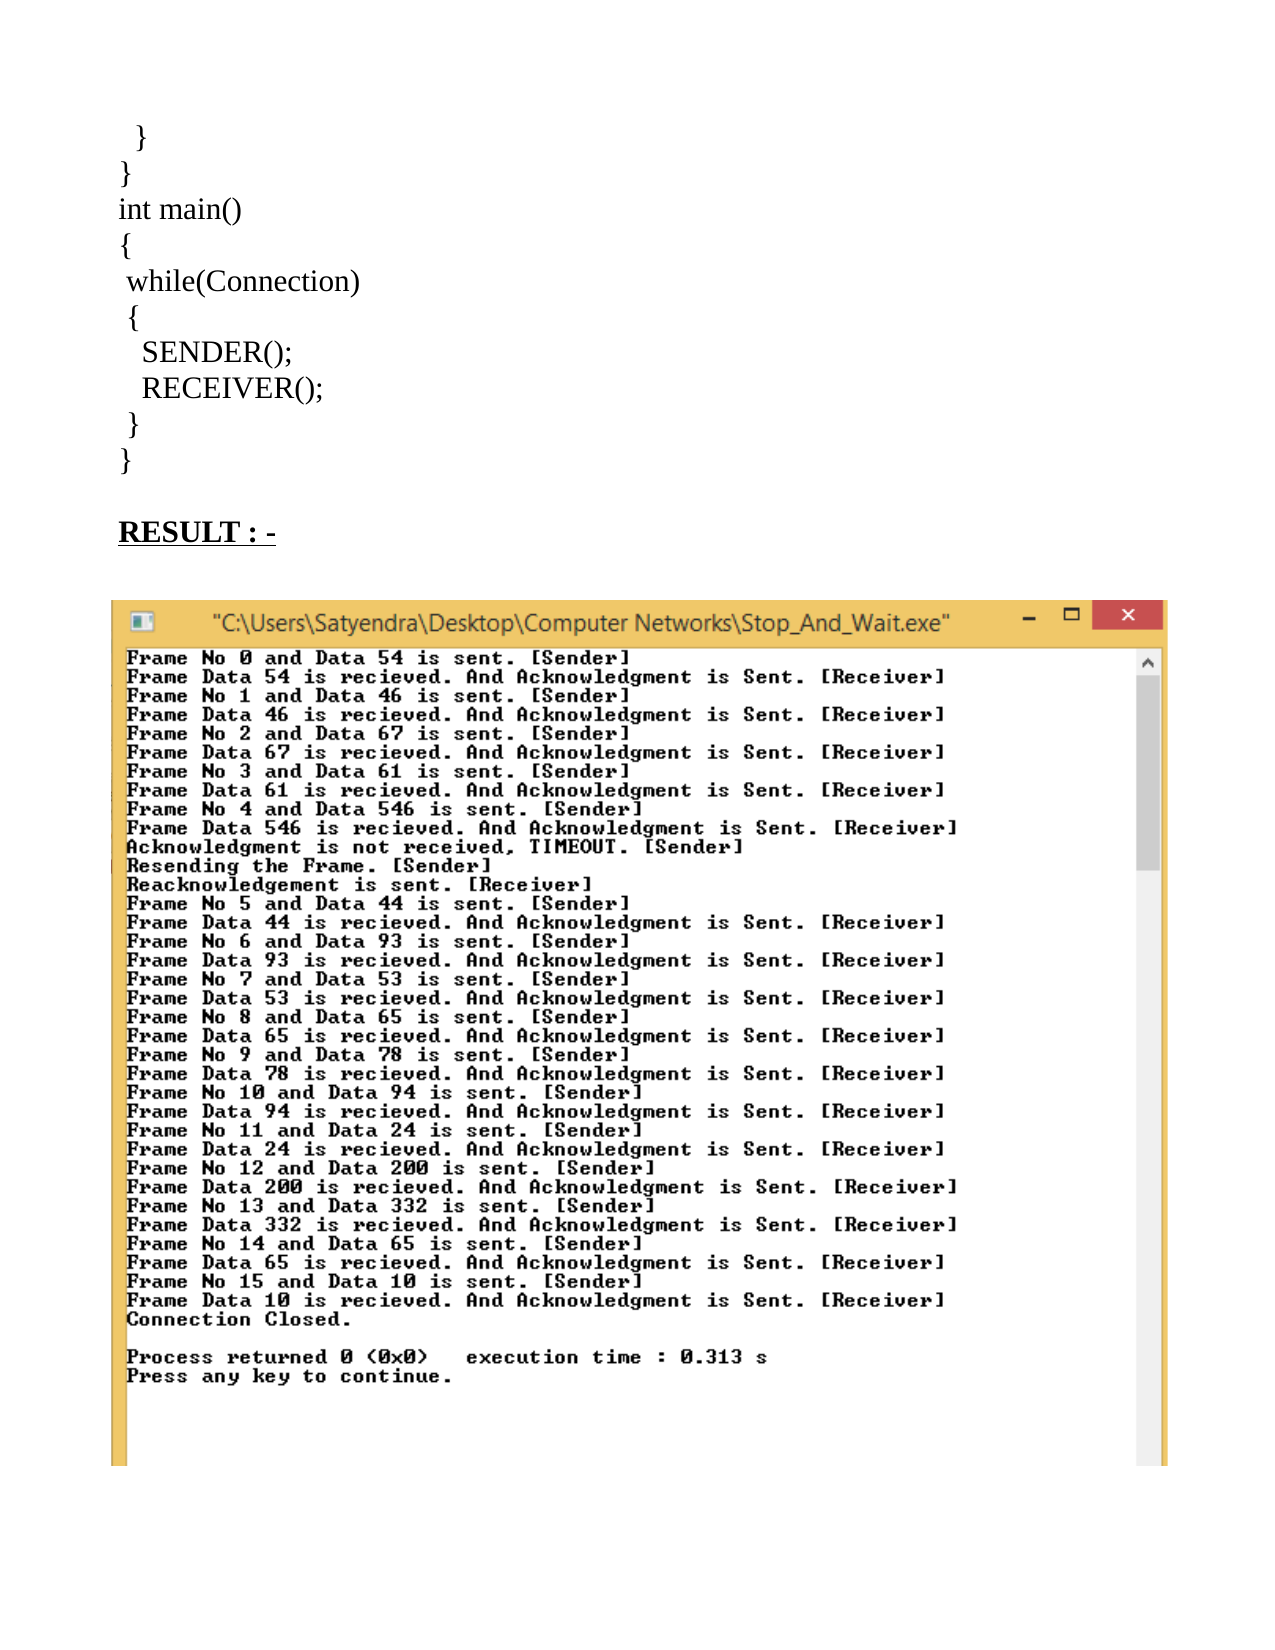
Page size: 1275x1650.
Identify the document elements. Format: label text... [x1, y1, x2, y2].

text RECEIVER(); [118, 370, 1157, 406]
picture [111, 600, 1168, 1466]
text } [118, 118, 1157, 154]
text } [118, 154, 1157, 190]
text RESULT : - [118, 513, 1157, 549]
text } [118, 406, 1157, 442]
text } [118, 442, 1157, 477]
text SENDER(); [118, 334, 1157, 370]
text while(Connection) [118, 262, 1157, 298]
text { [118, 298, 1157, 334]
text int main() [118, 190, 1157, 226]
text { [118, 226, 1157, 262]
